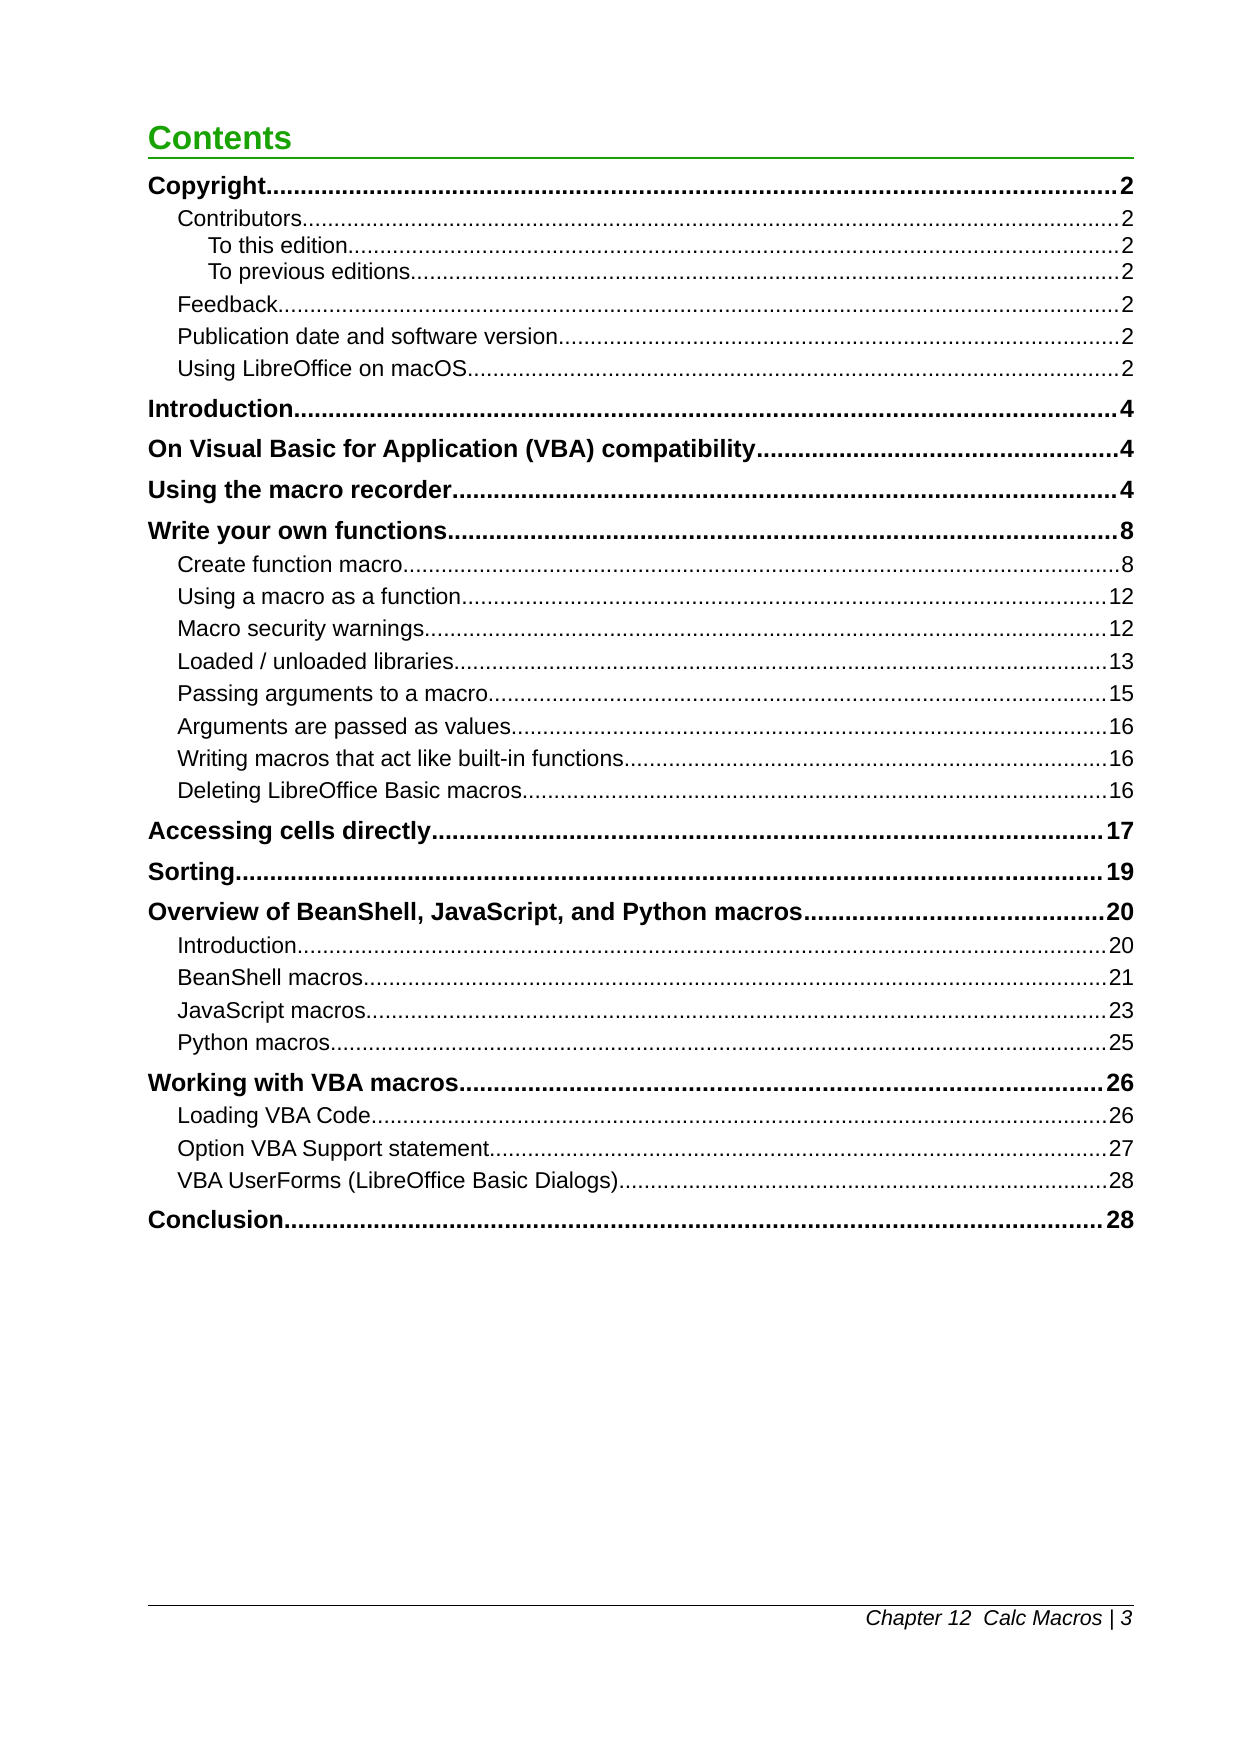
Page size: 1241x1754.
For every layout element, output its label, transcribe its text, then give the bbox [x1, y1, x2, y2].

subtitle Contents [148, 118, 1134, 157]
text Macro security warnings 12 [177, 615, 1134, 642]
text Conclusion 28 [148, 1205, 1134, 1234]
text Loading VBA Code 26 [177, 1102, 1134, 1129]
text Create function macro 8 [177, 551, 1134, 577]
text Publication date and software version 2 [177, 323, 1134, 349]
text Introduction 4 [148, 394, 1134, 422]
text Working with VBA macros 26 [148, 1067, 1134, 1096]
text Writing macros that act like built-in functions 16 [177, 745, 1134, 771]
text Overview of BeanShell, JavaScript, and Python macros 20 [148, 897, 1134, 926]
text Introduction 20 [177, 932, 1134, 958]
text Write your own functions 8 [148, 516, 1134, 544]
text Contributors 2 [177, 205, 1134, 232]
text VBA UserForms (LibreOffice Basic Dialogs) 28 [177, 1167, 1134, 1193]
text Using LibreOffice on macOS 2 [177, 355, 1134, 382]
text To previous editions 2 [208, 258, 1134, 284]
text Using the macro recorder 4 [148, 475, 1134, 504]
text Option VBA Support statement 27 [177, 1135, 1134, 1161]
text Feedback 2 [177, 291, 1134, 317]
text To this edition 2 [208, 232, 1134, 258]
text Using a macro as a function 12 [177, 583, 1134, 609]
text Python macros 25 [177, 1029, 1134, 1056]
text BeanShell macros 21 [177, 964, 1134, 991]
text Passing arguments to a macro 15 [177, 680, 1134, 707]
text JavaScript macros 23 [177, 997, 1134, 1023]
text Copyright 2 [148, 171, 1134, 199]
text Loaded / unloaded libraries 13 [177, 648, 1134, 674]
text Sorting 19 [148, 856, 1134, 885]
text Arguments are passed as values 16 [177, 713, 1134, 739]
text Accessing cells directly 17 [148, 816, 1134, 844]
text On Visual Basic for Application (VBA) compatibility 4 [148, 434, 1134, 463]
text Deleting LibreOffice Basic macros 16 [177, 777, 1134, 804]
